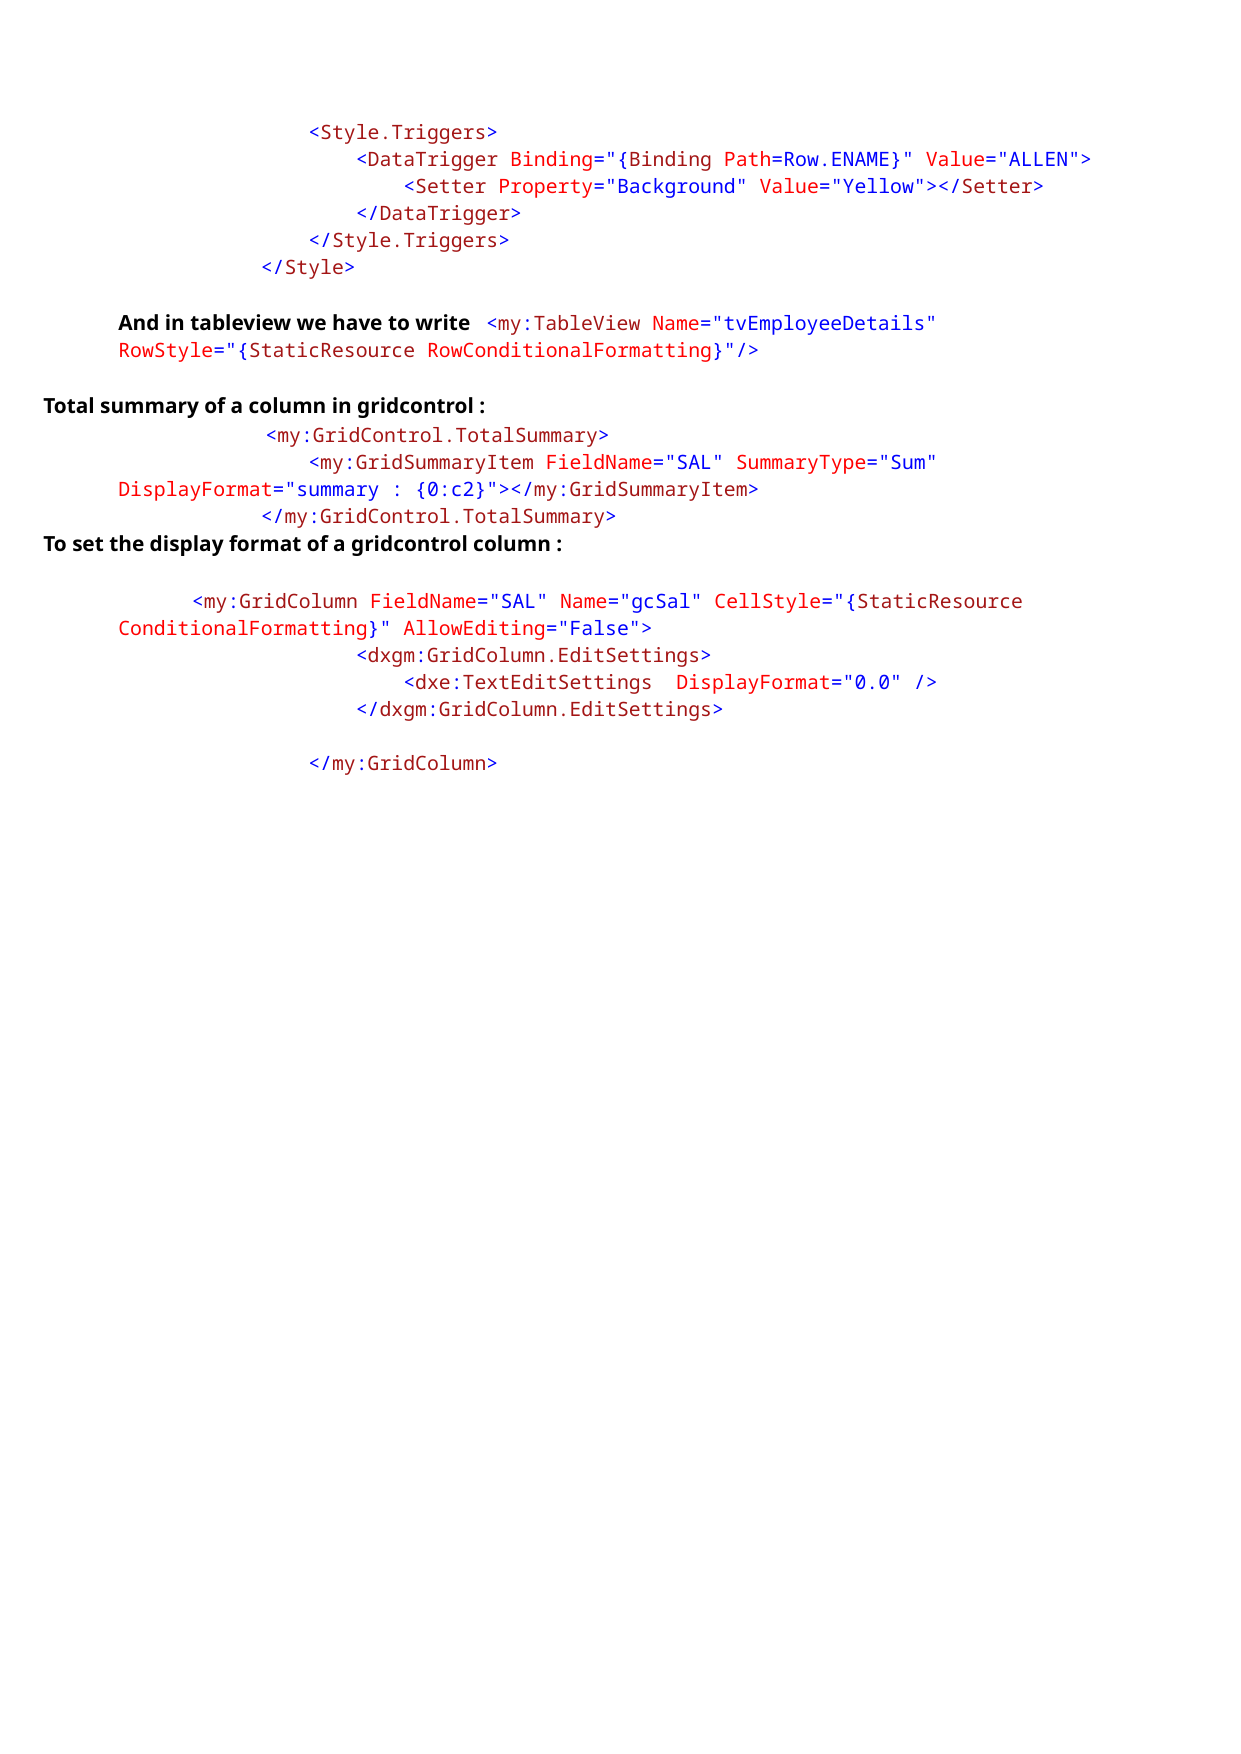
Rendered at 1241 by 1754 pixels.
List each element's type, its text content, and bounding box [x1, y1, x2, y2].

text <my:GridControl.TotalSummary> [118, 420, 1157, 448]
text </DataTrigger> [118, 199, 1157, 226]
text <my:GridColumn FieldName="SAL" Name="gcSal" CellStyle="{StaticResource ConditionalFormatting}" AllowEditing="False"> [118, 586, 1157, 642]
text </my:GridColumn> [118, 749, 1157, 776]
text <DataTrigger Binding="{Binding Path=Row.ENAME}" Value="ALLEN"> [118, 145, 1157, 172]
text To set the display format of a gridcontrol column : [43, 529, 1157, 558]
text Total summary of a column in gridcontrol : [43, 391, 1157, 420]
text And in tableview we have to write <my:TableView Name="tvEmployeeDetails" RowStyle="{StaticResource RowConditionalFormatting}"/> [118, 308, 1157, 363]
text </Style> [118, 253, 1157, 280]
text </dxgm:GridColumn.EditSettings> [118, 696, 1157, 722]
text <dxe:TextEditSettings DisplayFormat="0.0" /> [118, 668, 1157, 696]
text <Setter Property="Background" Value="Yellow"></Setter> [118, 172, 1157, 199]
text <Style.Triggers> [118, 118, 1157, 145]
text <my:GridSummaryItem FieldName="SAL" SummaryType="Sum" DisplayFormat="summary : {0:c2}"></my:GridSummaryItem> [118, 448, 1157, 502]
text <dxgm:GridColumn.EditSettings> [118, 642, 1157, 668]
text </my:GridControl.TotalSummary> [118, 502, 1157, 529]
text </Style.Triggers> [118, 226, 1157, 253]
